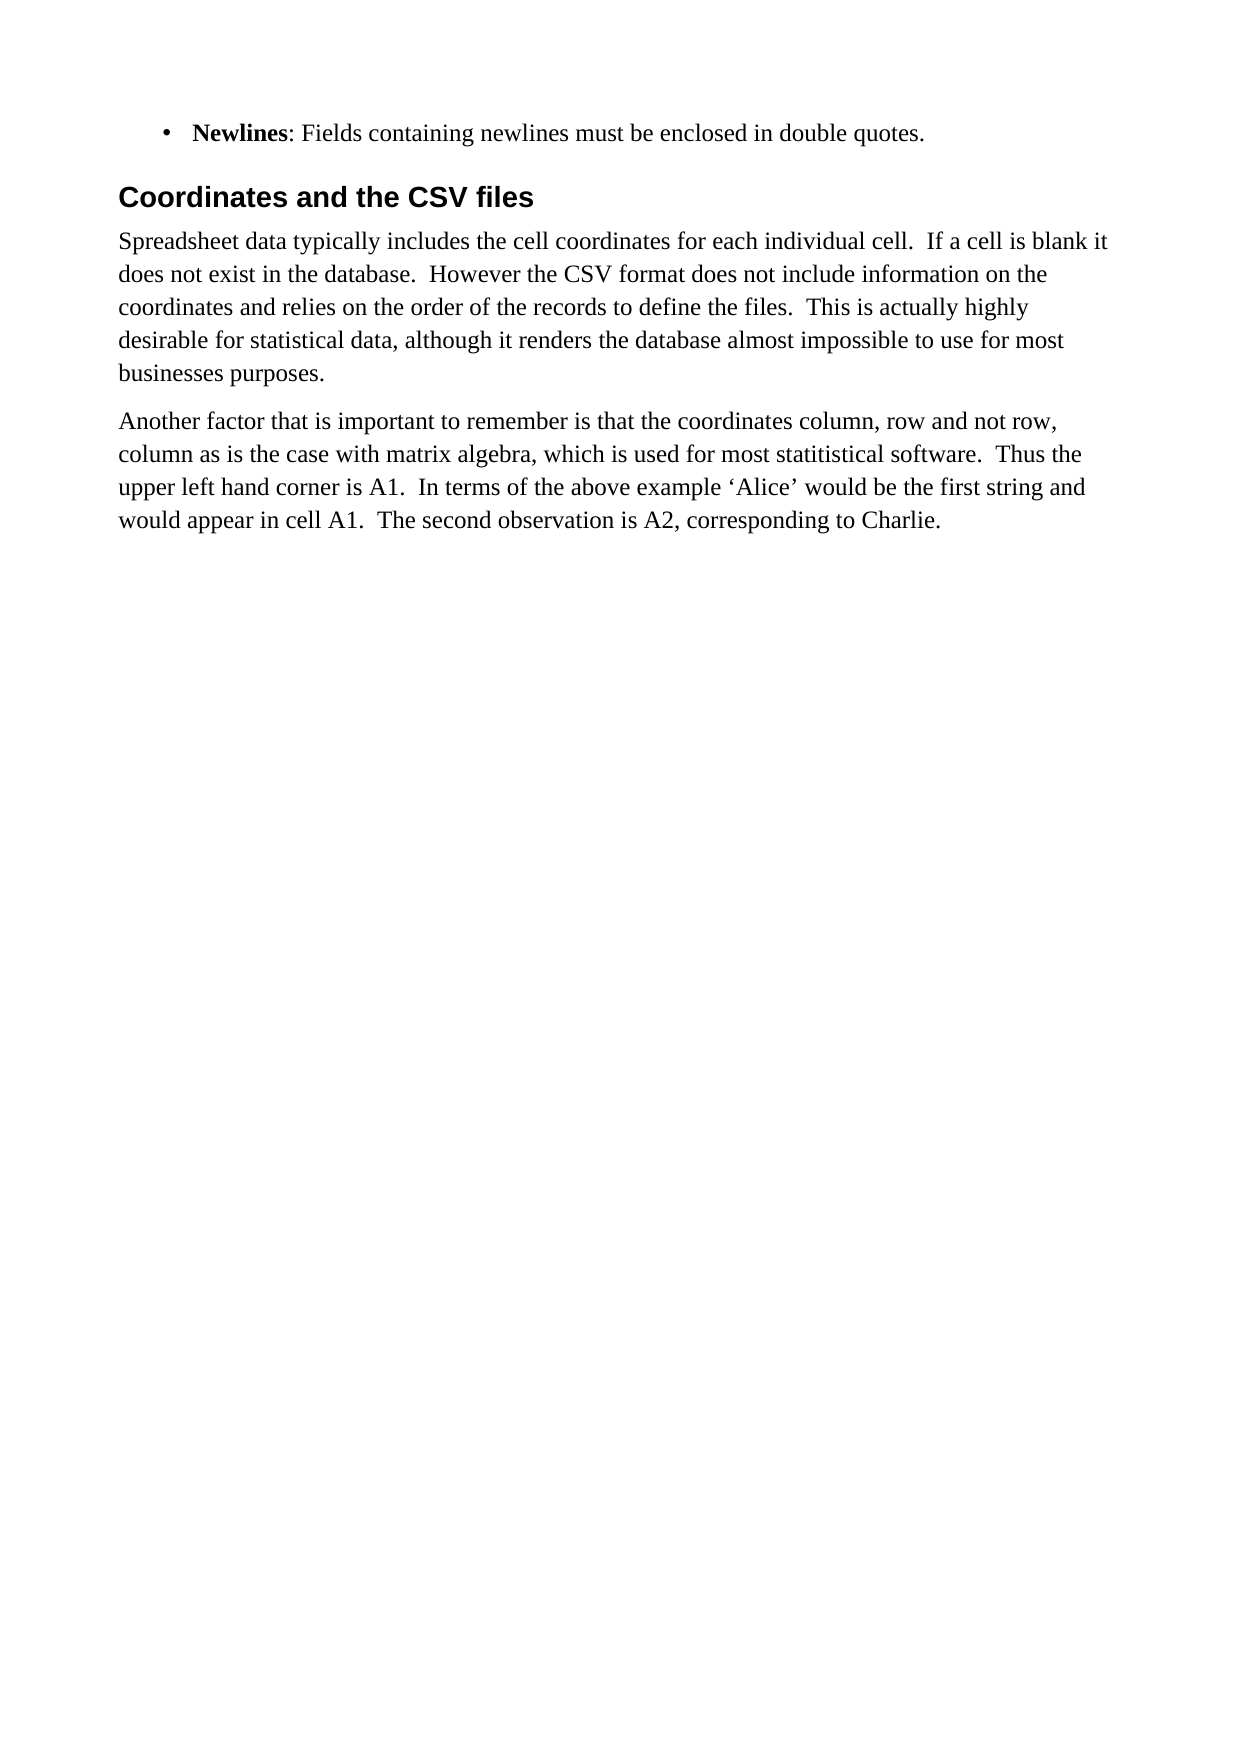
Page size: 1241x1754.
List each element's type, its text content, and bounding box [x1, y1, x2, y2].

subtitle Coordinates and the CSV files [118, 180, 1122, 214]
text Another factor that is important to remember is that the coordinates column, row and not row, column as is the case with matrix algebra, which is used for most statitistical software. Thus the upper left hand corner is A1. In terms of the above example ‘Alice’ would be the first string and would appear in cell A1. The second observation is A2, corresponding to Charlie. [118, 406, 1122, 534]
list Newlines: Fields containing newlines must be enclosed in double quotes. [162, 118, 1122, 147]
text Spreadsheet data typically includes the cell coordinates for each individual cell. If a cell is blank it does not exist in the database. However the CSV format does not include information on the coordinates and relies on the order of the records to define the files. This is actually highly desirable for statistical data, although it renders the database almost impossible to use for most businesses purposes. [118, 226, 1122, 387]
